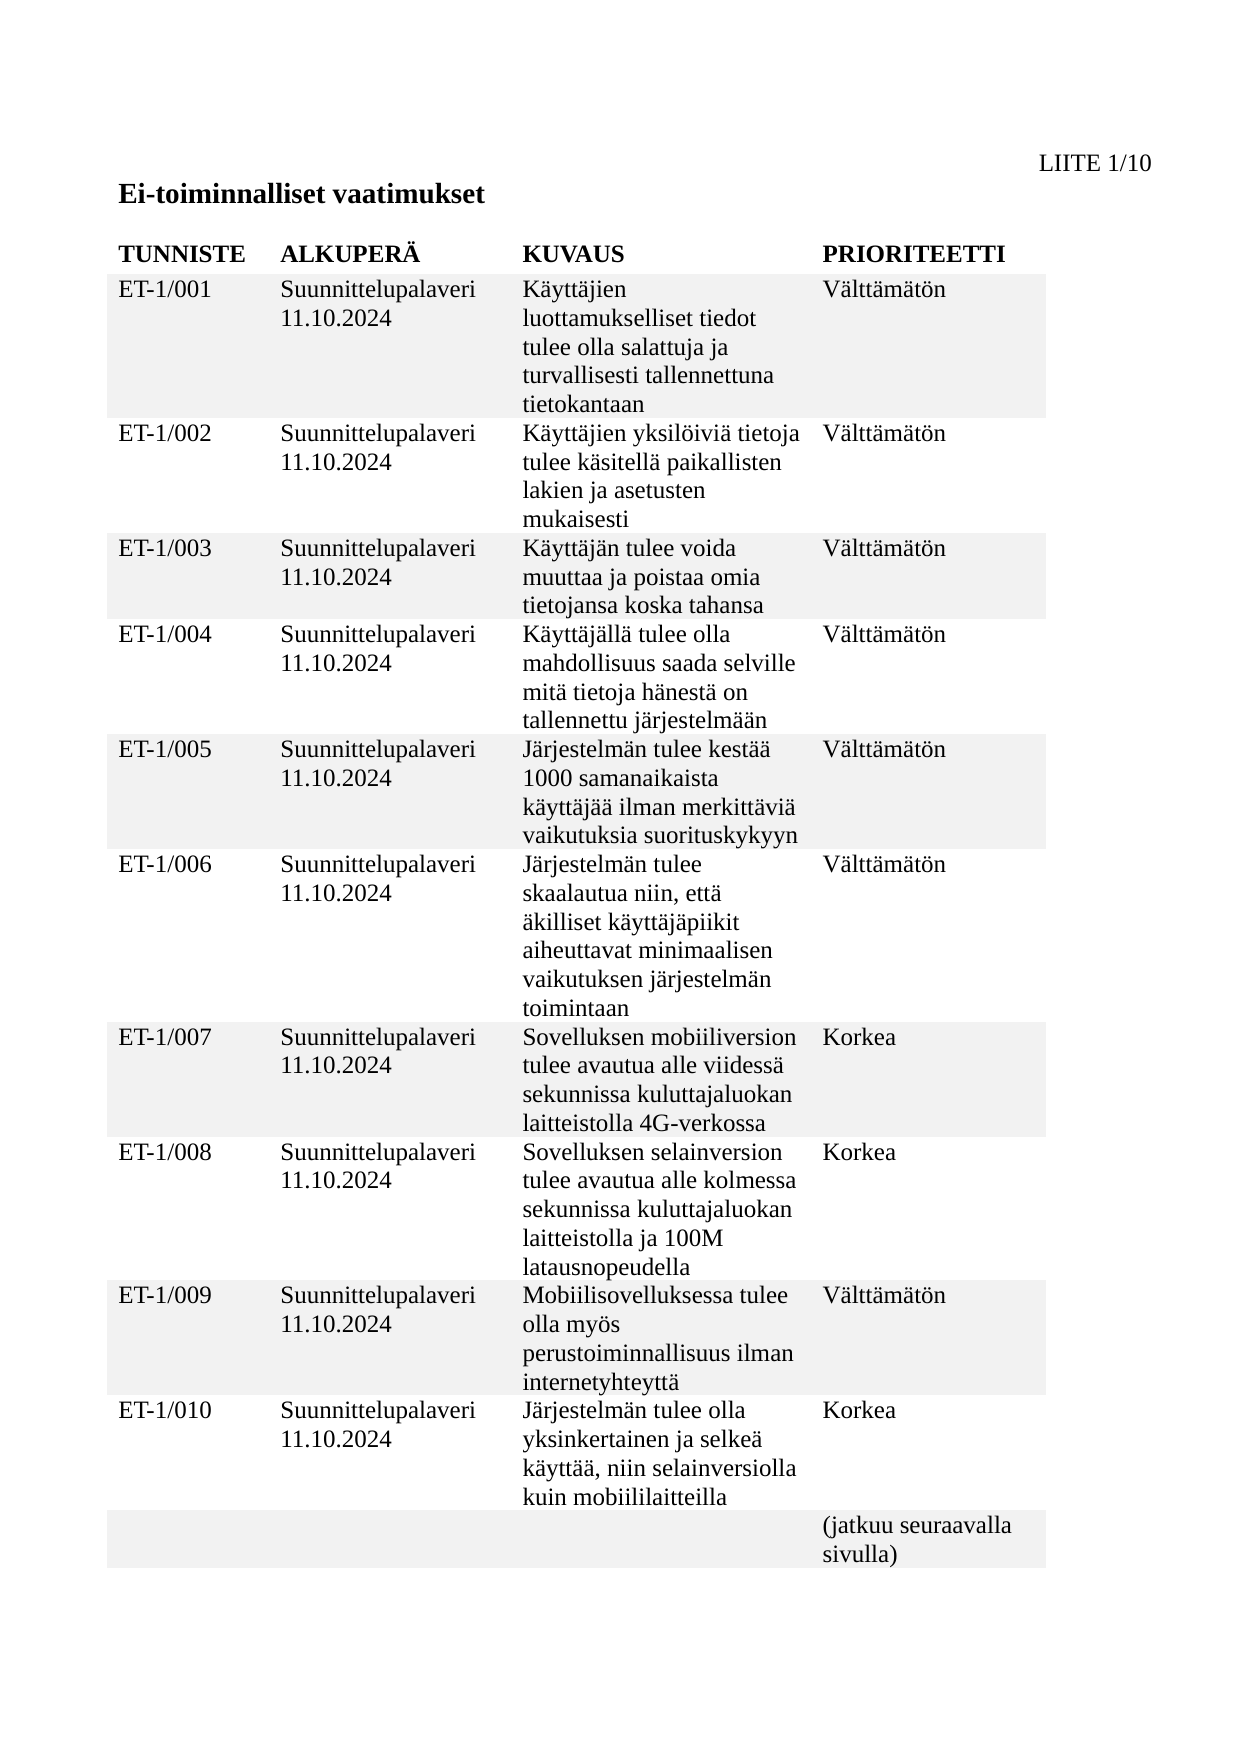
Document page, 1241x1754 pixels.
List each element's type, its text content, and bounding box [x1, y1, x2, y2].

table_cell [511, 1510, 811, 1568]
table_cell Suunnittelupalaveri 11.10.2024 [269, 1022, 511, 1137]
table_cell Välttämätön [811, 1280, 1046, 1395]
table_cell Mobiilisovelluksessa tulee olla myös perustoiminnallisuus ilman internetyhteyttä [511, 1280, 811, 1395]
table_cell ET-1/004 [107, 619, 269, 734]
text LIITE 1/10 [118, 148, 1152, 176]
table_cell Järjestelmän tulee skaalautua niin, että äkilliset käyttäjäpiikit aiheuttavat minimaalisen vaikutuksen järjestelmän toimintaan [511, 849, 811, 1022]
table_cell Välttämätön [811, 274, 1046, 418]
table_cell ET-1/002 [107, 418, 269, 533]
table_cell Käyttäjän tulee voida muuttaa ja poistaa omia tietojansa koska tahansa [511, 533, 811, 619]
table_cell Suunnittelupalaveri 11.10.2024 [269, 1280, 511, 1395]
table_cell ET-1/005 [107, 734, 269, 849]
table_cell Järjestelmän tulee kestää 1000 samanaikaista käyttäjää ilman merkittäviä vaikutuksia suorituskykyyn [511, 734, 811, 849]
table_cell Välttämätön [811, 849, 1046, 1022]
table_cell Käyttäjien luottamukselliset tiedot tulee olla salattuja ja turvallisesti tallennettuna tietokantaan [511, 274, 811, 418]
table_cell Suunnittelupalaveri 11.10.2024 [269, 1137, 511, 1280]
table_cell ET-1/006 [107, 849, 269, 1022]
table_header PRIORITEETTI [811, 239, 1046, 274]
table_cell ET-1/001 [107, 274, 269, 418]
table_cell Sovelluksen selainversion tulee avautua alle kolmessa sekunnissa kuluttajaluokan laitteistolla ja 100M latausnopeudella [511, 1137, 811, 1280]
table_cell Järjestelmän tulee olla yksinkertainen ja selkeä käyttää, niin selainversiolla kuin mobiililaitteilla [511, 1395, 811, 1510]
table_cell Suunnittelupalaveri 11.10.2024 [269, 418, 511, 533]
table_cell [269, 1510, 511, 1568]
table_header KUVAUS [511, 239, 811, 274]
table_cell Suunnittelupalaveri 11.10.2024 [269, 734, 511, 849]
table_cell ET-1/008 [107, 1137, 269, 1280]
table_cell (jatkuu seuraavalla sivulla) [811, 1510, 1046, 1568]
table_header ALKUPERÄ [269, 239, 511, 274]
table_header TUNNISTE [107, 239, 269, 274]
table_cell Suunnittelupalaveri 11.10.2024 [269, 533, 511, 619]
text Ei-toiminnalliset vaatimukset [118, 176, 1152, 210]
table_cell ET-1/007 [107, 1022, 269, 1137]
table_cell Korkea [811, 1022, 1046, 1137]
table_cell Välttämätön [811, 734, 1046, 849]
table_cell [107, 1510, 269, 1568]
table_cell Suunnittelupalaveri 11.10.2024 [269, 1395, 511, 1510]
table_cell Käyttäjällä tulee olla mahdollisuus saada selville mitä tietoja hänestä on tallennettu järjestelmään [511, 619, 811, 734]
table_cell ET-1/003 [107, 533, 269, 619]
table_cell Suunnittelupalaveri 11.10.2024 [269, 619, 511, 734]
table_cell Korkea [811, 1395, 1046, 1510]
table_cell Käyttäjien yksilöiviä tietoja tulee käsitellä paikallisten lakien ja asetusten mukaisesti [511, 418, 811, 533]
table_cell Suunnittelupalaveri 11.10.2024 [269, 274, 511, 418]
table_cell Välttämätön [811, 619, 1046, 734]
table_cell ET-1/009 [107, 1280, 269, 1395]
table_cell Korkea [811, 1137, 1046, 1280]
table_cell Sovelluksen mobiiliversion tulee avautua alle viidessä sekunnissa kuluttajaluokan laitteistolla 4G-verkossa [511, 1022, 811, 1137]
table_cell Suunnittelupalaveri 11.10.2024 [269, 849, 511, 1022]
table_cell Välttämätön [811, 418, 1046, 533]
table_cell Välttämätön [811, 533, 1046, 619]
table_cell ET-1/010 [107, 1395, 269, 1510]
